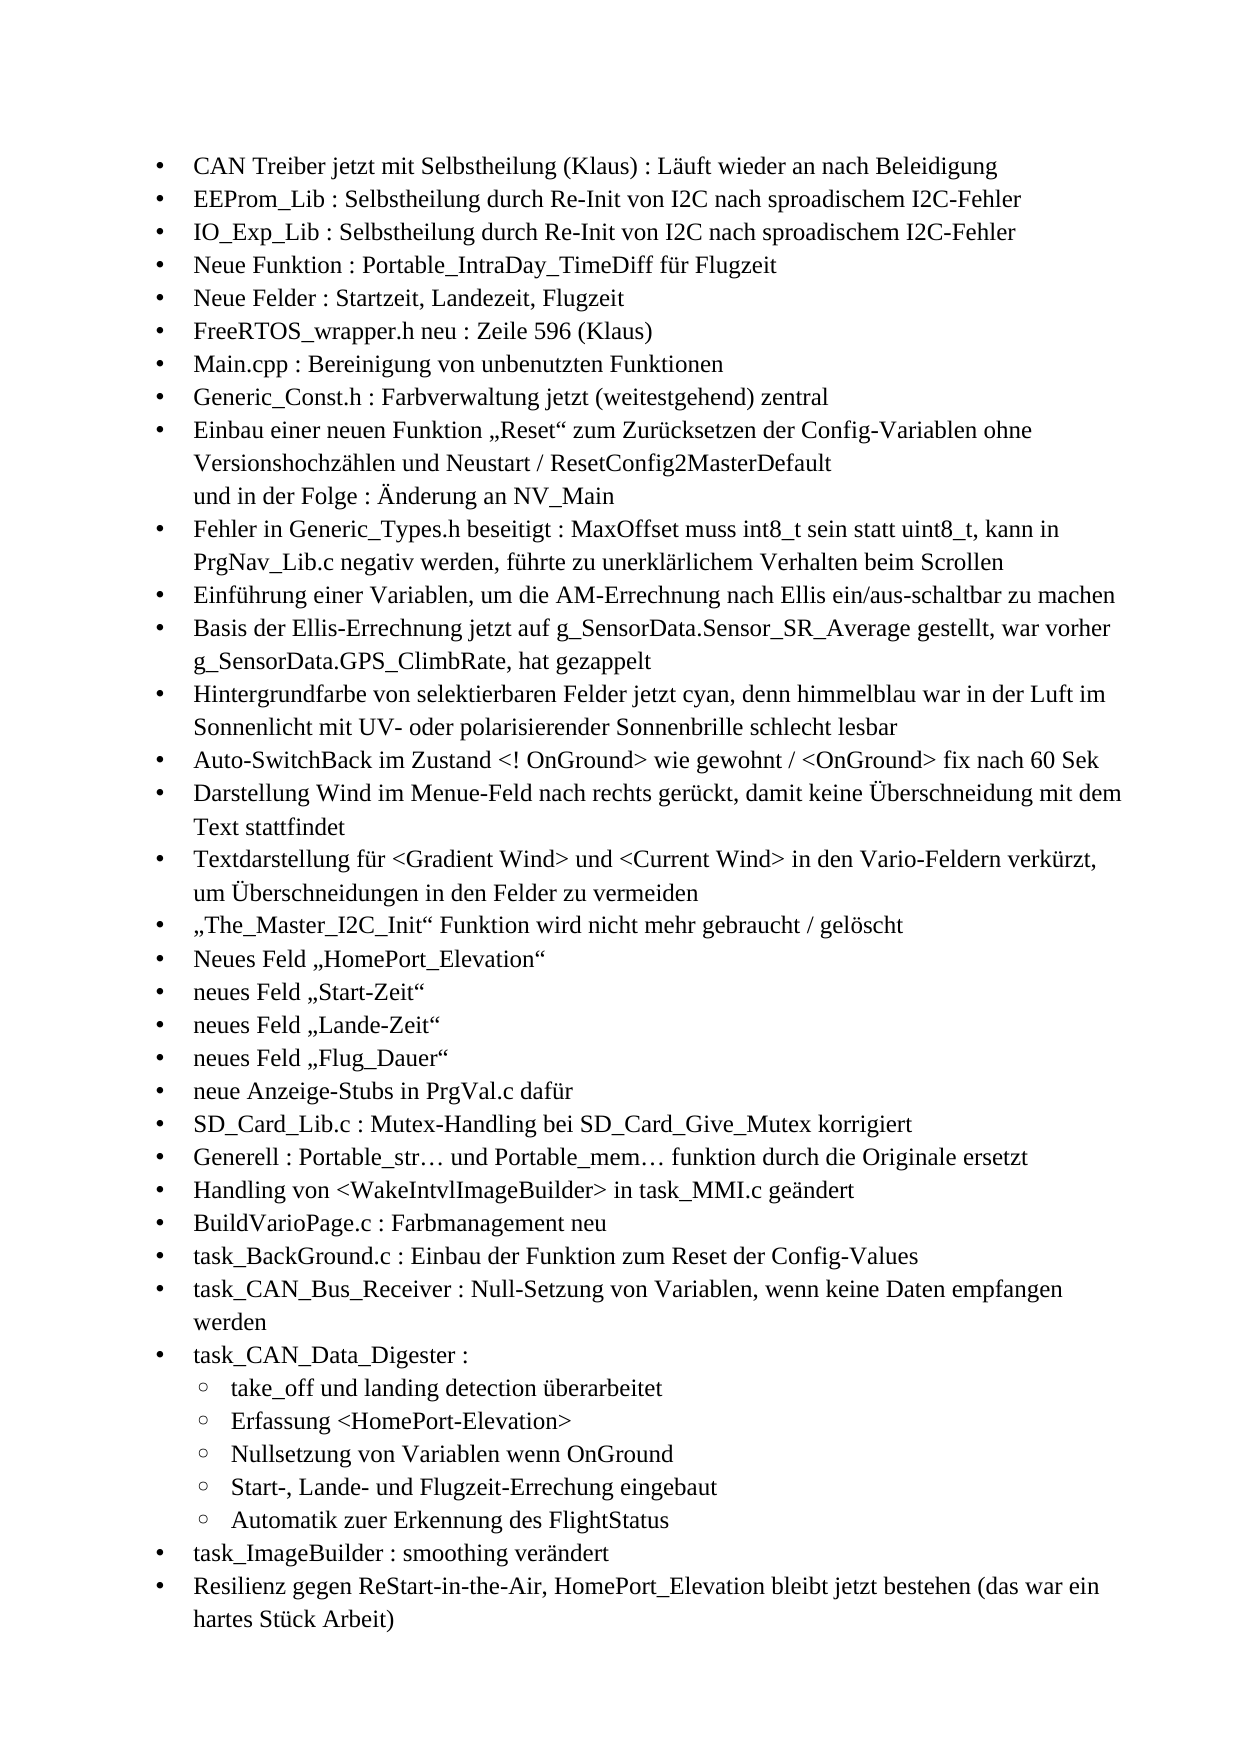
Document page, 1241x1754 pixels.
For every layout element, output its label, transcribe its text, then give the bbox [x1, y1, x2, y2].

list Neue Funktion : Portable_IntraDay_TimeDiff für Flugzeit [156, 250, 1122, 279]
list Automatik zuer Erkennung des FlightStatus [193, 1505, 1122, 1534]
list neues Feld „Lande-Zeit“ [156, 1010, 1122, 1038]
list neues Feld „Start-Zeit“ [156, 977, 1122, 1005]
list task_ImageBuilder : smoothing verändert [156, 1538, 1122, 1567]
list task_CAN_Data_Digester : [156, 1340, 1122, 1369]
list Start-, Lande- und Flugzeit-Errechung eingebaut [193, 1472, 1122, 1501]
list Generell : Portable_str… und Portable_mem… funktion durch die Originale ersetzt [156, 1142, 1122, 1171]
list task_CAN_Bus_Receiver : Null-Setzung von Variablen, wenn keine Daten empfangen werden [156, 1274, 1122, 1336]
list Hintergrundfarbe von selektierbaren Felder jetzt cyan, denn himmelblau war in der Luft im Sonnenlicht mit UV- oder polarisierender Sonnenbrille schlecht lesbar [156, 679, 1122, 741]
list task_BackGround.c : Einbau der Funktion zum Reset der Config-Values [156, 1241, 1122, 1269]
list neues Feld „Flug_Dauer“ [156, 1043, 1122, 1071]
list FreeRTOS_wrapper.h neu : Zeile 596 (Klaus) [156, 316, 1122, 345]
list Erfassung <HomePort-Elevation> [193, 1406, 1122, 1435]
list EEProm_Lib : Selbstheilung durch Re-Init von I2C nach sproadischem I2C-Fehler [156, 184, 1122, 213]
list Neue Felder : Startzeit, Landezeit, Flugzeit [156, 283, 1122, 312]
list Nullsetzung von Variablen wenn OnGround [193, 1439, 1122, 1468]
list neue Anzeige-Stubs in PrgVal.c dafür [156, 1076, 1122, 1104]
list SD_Card_Lib.c : Mutex-Handling bei SD_Card_Give_Mutex korrigiert [156, 1109, 1122, 1137]
list Resilienz gegen ReStart-in-the-Air, HomePort_Elevation bleibt jetzt bestehen (das war ein hartes Stück Arbeit) [156, 1571, 1122, 1633]
list Fehler in Generic_Types.h beseitigt : MaxOffset muss int8_t sein statt uint8_t, kann in PrgNav_Lib.c negativ werden, führte zu unerklärlichem Verhalten beim Scrollen [156, 514, 1122, 576]
list Basis der Ellis-Errechnung jetzt auf g_SensorData.Sensor_SR_Average gestellt, war vorher g_SensorData.GPS_ClimbRate, hat gezappelt [156, 613, 1122, 675]
list BuildVarioPage.c : Farbmanagement neu [156, 1208, 1122, 1237]
list CAN Treiber jetzt mit Selbstheilung (Klaus) : Läuft wieder an nach Beleidigung [156, 151, 1122, 180]
list Neues Feld „HomePort_Elevation“ [156, 944, 1122, 972]
list Auto-SwitchBack im Zustand <! OnGround> wie gewohnt / <OnGround> fix nach 60 Sek [156, 746, 1122, 774]
list Textdarstellung für <Gradient Wind> und <Current Wind> in den Vario-Feldern verkürzt, um Überschneidungen in den Felder zu vermeiden [156, 844, 1122, 906]
list Einführung einer Variablen, um die AM-Errechnung nach Ellis ein/aus-schaltbar zu machen [156, 580, 1122, 609]
list IO_Exp_Lib : Selbstheilung durch Re-Init von I2C nach sproadischem I2C-Fehler [156, 217, 1122, 246]
list Darstellung Wind im Menue-Feld nach rechts gerückt, damit keine Überschneidung mit dem Text stattfindet [156, 778, 1122, 840]
list Main.cpp : Bereinigung von unbenutzten Funktionen [156, 349, 1122, 378]
list Einbau einer neuen Funktion „Reset“ zum Zurücksetzen der Config-Variablen ohne Versionshochzählen und Neustart / ResetConfig2MasterDefault und in der Folge : Änderung an NV_Main [156, 415, 1122, 510]
list „The_Master_I2C_Init“ Funktion wird nicht mehr gebraucht / gelöscht [156, 911, 1122, 939]
list Handling von <WakeIntvlImageBuilder> in task_MMI.c geändert [156, 1175, 1122, 1203]
list Generic_Const.h : Farbverwaltung jetzt (weitestgehend) zentral [156, 382, 1122, 411]
list take_off und landing detection überarbeitet [193, 1373, 1122, 1402]
